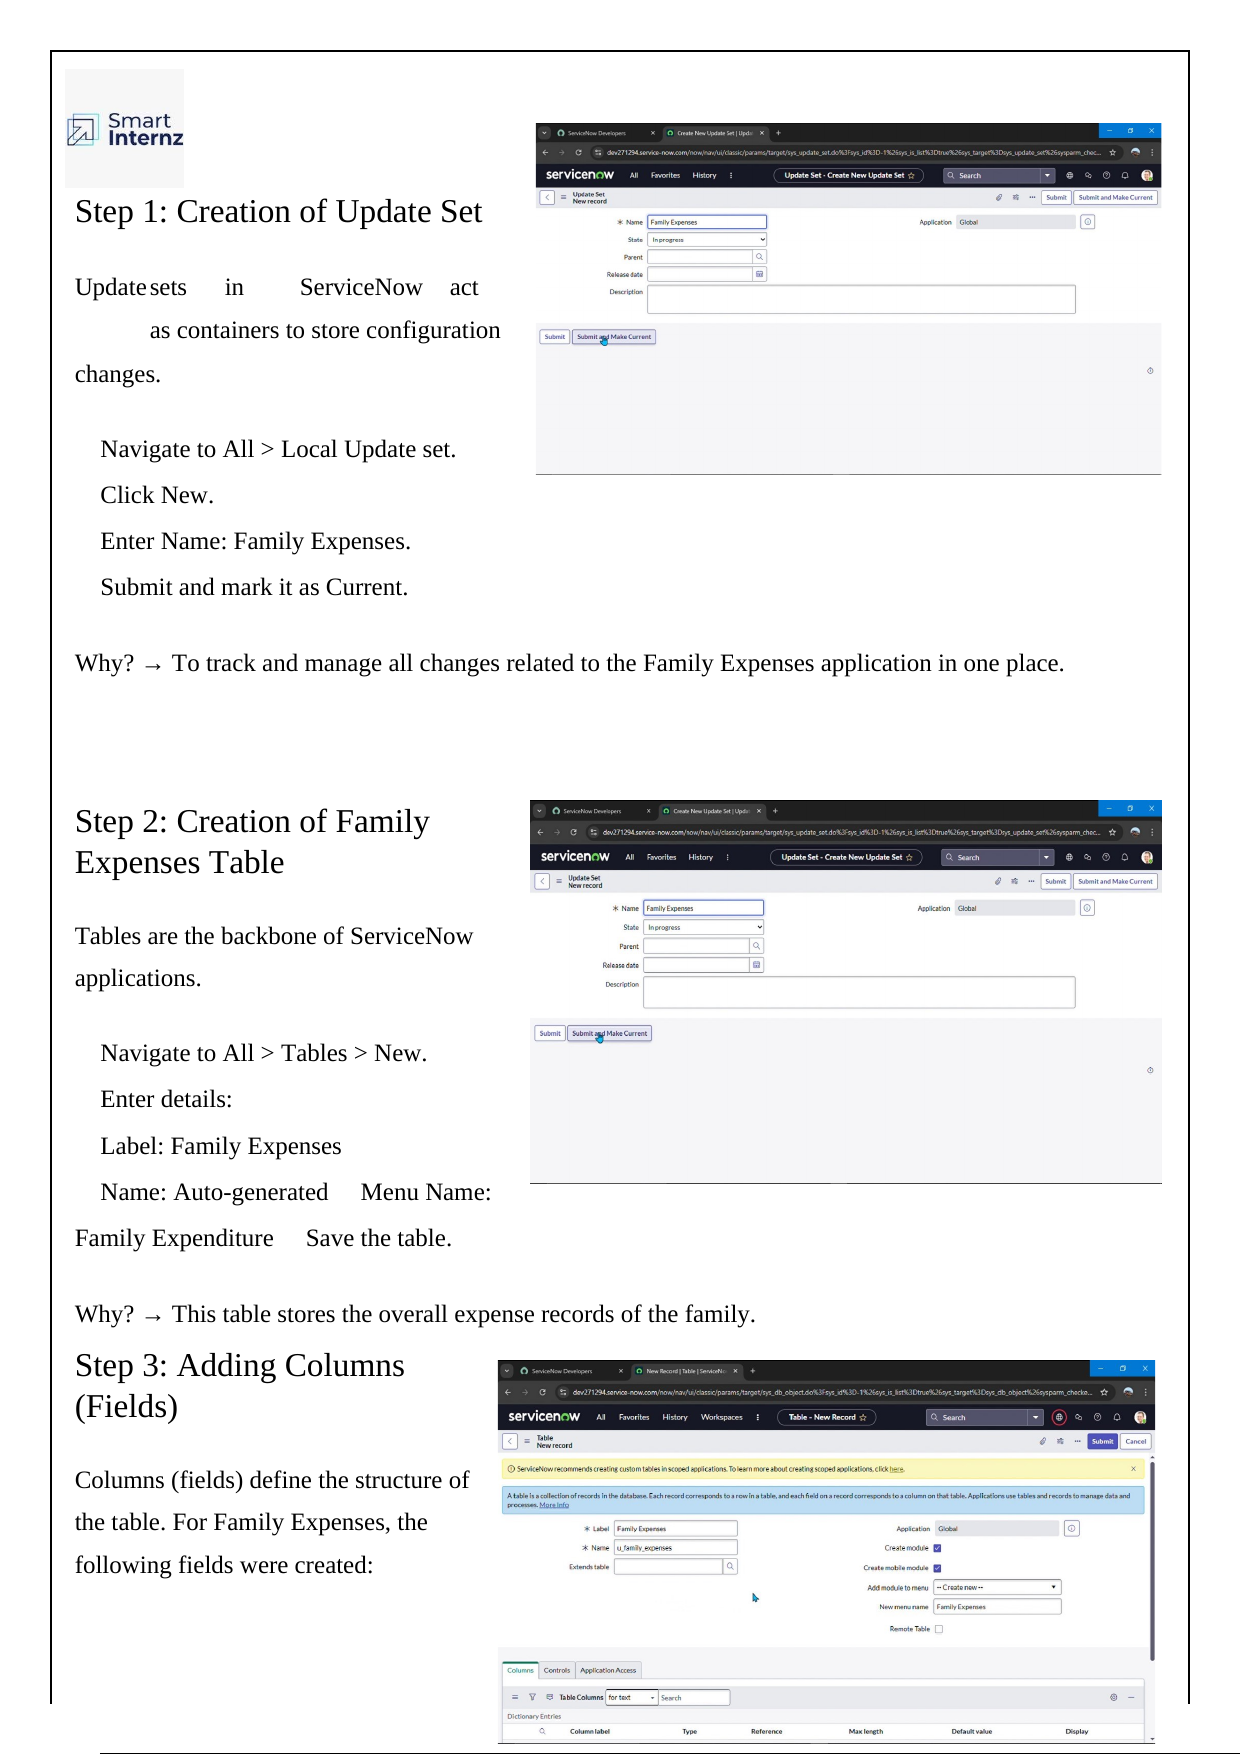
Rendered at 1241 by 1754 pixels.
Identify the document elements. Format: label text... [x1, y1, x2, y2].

text  Enter details: [74, 1084, 530, 1113]
subtitle Step 2: Creation of Family Expenses Table [74, 801, 530, 881]
subtitle Step 1: Creation of Update Set [74, 123, 535, 229]
text  Navigate to All > Tables > New. [74, 1038, 530, 1067]
text  Name: Auto-generated  Menu Name: Family Expenditure  Save the table. [74, 1177, 1125, 1252]
text  Label: Family Expenses [74, 1131, 530, 1159]
text  Click New. [74, 480, 1125, 509]
text Columns (fields) define the structure of the table. For Family Expenses, the following fields were created: [74, 1465, 497, 1579]
text  Enter Name: Family Expenses. [74, 526, 1125, 555]
text Update sets in ServiceNow act as containers to store configuration changes. [74, 272, 535, 388]
text  Navigate to All > Local Update set. [74, 434, 535, 463]
text Why? → To track and manage all changes related to the Family Expenses application in one place. [74, 648, 1125, 677]
text Why? → This table stores the overall expense records of the family. [74, 1299, 1125, 1327]
text Tables are the backbone of ServiceNow applications. [74, 921, 530, 992]
subtitle Step 3: Adding Columns (Fields) [74, 1345, 1136, 1425]
text  Submit and mark it as Current. [74, 572, 1125, 601]
